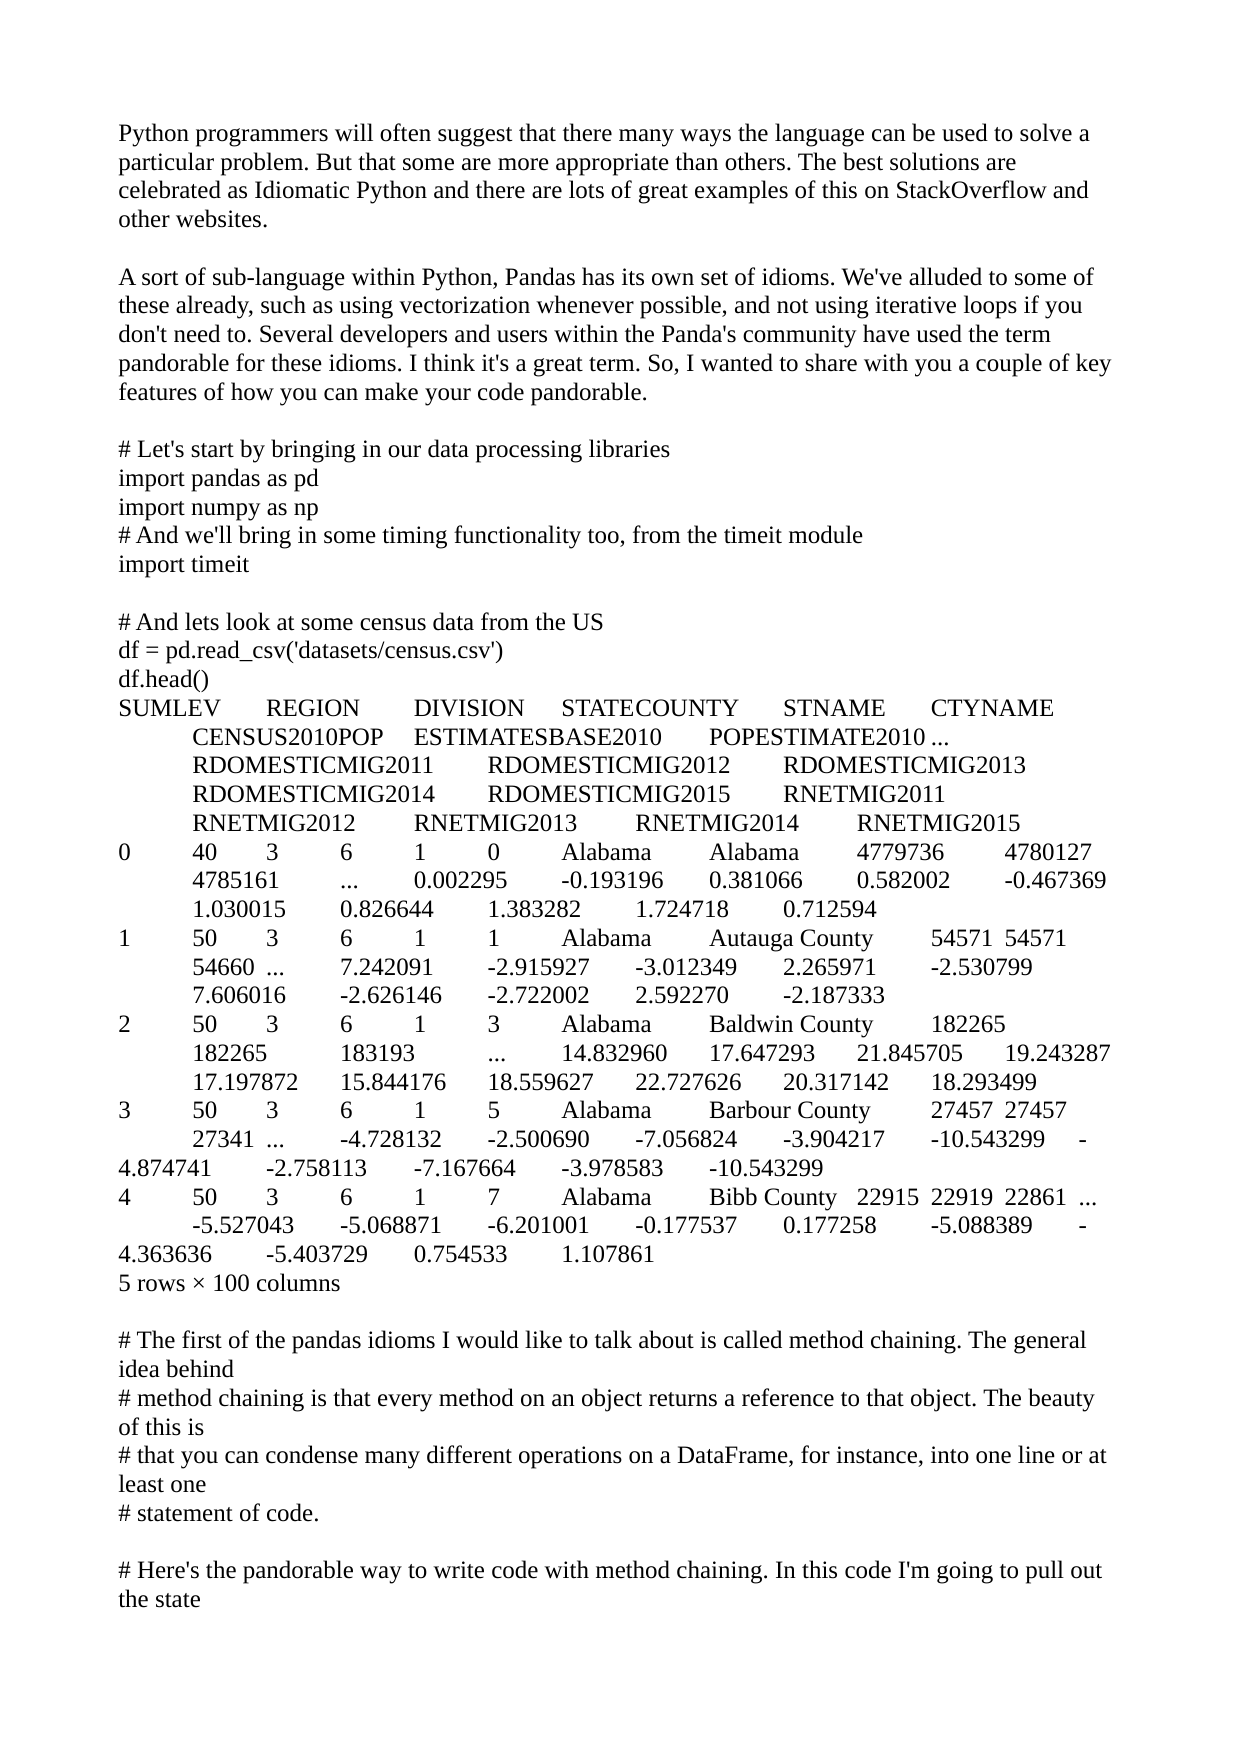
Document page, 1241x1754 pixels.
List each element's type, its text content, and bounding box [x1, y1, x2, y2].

text df.head() [118, 664, 1122, 693]
text # method chaining is that every method on an object returns a reference to that object. The beauty of this is [118, 1383, 1122, 1441]
text df = pd.read_csv('datasets/census.csv') [118, 636, 1122, 664]
text 4 50 3 6 1 7 Alabama Bibb County 22915 22919 22861 ... -5.527043 -5.068871 -6.201001 -0.177537 0.177258 -5.088389 -4.363636 -5.403729 0.754533 1.107861 [118, 1182, 1122, 1268]
text 5 rows × 100 columns [118, 1268, 1122, 1297]
text # And lets look at some census data from the US [118, 607, 1122, 636]
text # The first of the pandas idioms I would like to talk about is called method chaining. The general idea behind [118, 1326, 1122, 1383]
text SUMLEV REGION DIVISION STATE COUNTY STNAME CTYNAME CENSUS2010POP ESTIMATESBASE2010 POPESTIMATE2010 ... RDOMESTICMIG2011 RDOMESTICMIG2012 RDOMESTICMIG2013 RDOMESTICMIG2014 RDOMESTICMIG2015 RNETMIG2011 RNETMIG2012 RNETMIG2013 RNETMIG2014 RNETMIG2015 [118, 693, 1122, 837]
text # And we'll bring in some timing functionality too, from the timeit module [118, 521, 1122, 549]
text 0 40 3 6 1 0 Alabama Alabama 4779736 4780127 4785161 ... 0.002295 -0.193196 0.381066 0.582002 -0.467369 1.030015 0.826644 1.383282 1.724718 0.712594 [118, 837, 1122, 923]
text 3 50 3 6 1 5 Alabama Barbour County 27457 27457 27341 ... -4.728132 -2.500690 -7.056824 -3.904217 -10.543299 -4.874741 -2.758113 -7.167664 -3.978583 -10.543299 [118, 1096, 1122, 1182]
text # statement of code. [118, 1498, 1122, 1527]
text # that you can condense many different operations on a DataFrame, for instance, into one line or at least one [118, 1441, 1122, 1498]
text import timeit [118, 549, 1122, 578]
text ​ [118, 1527, 1122, 1556]
text import numpy as np [118, 492, 1122, 521]
text # Let's start by bringing in our data processing libraries [118, 434, 1122, 463]
text import pandas as pd [118, 463, 1122, 492]
text 2 50 3 6 1 3 Alabama Baldwin County 182265 182265 183193 ... 14.832960 17.647293 21.845705 19.243287 17.197872 15.844176 18.559627 22.727626 20.317142 18.293499 [118, 1009, 1122, 1096]
text A sort of sub-language within Python, Pandas has its own set of idioms. We've alluded to some of these already, such as using vectorization whenever possible, and not using iterative loops if you don't need to. Several developers and users within the Panda's community have used the term pandorable for these idioms. I think it's a great term. So, I wanted to share with you a couple of key features of how you can make your code pandorable. [118, 262, 1122, 406]
text 1 50 3 6 1 1 Alabama Autauga County 54571 54571 54660 ... 7.242091 -2.915927 -3.012349 2.265971 -2.530799 7.606016 -2.626146 -2.722002 2.592270 -2.187333 [118, 923, 1122, 1009]
text Python programmers will often suggest that there many ways the language can be used to solve a particular problem. But that some are more appropriate than others. The best solutions are celebrated as Idiomatic Python and there are lots of great examples of this on StackOverflow and other websites. [118, 118, 1122, 233]
text ​ [118, 578, 1122, 607]
text # Here's the pandorable way to write code with method chaining. In this code I'm going to pull out the state [118, 1556, 1122, 1613]
